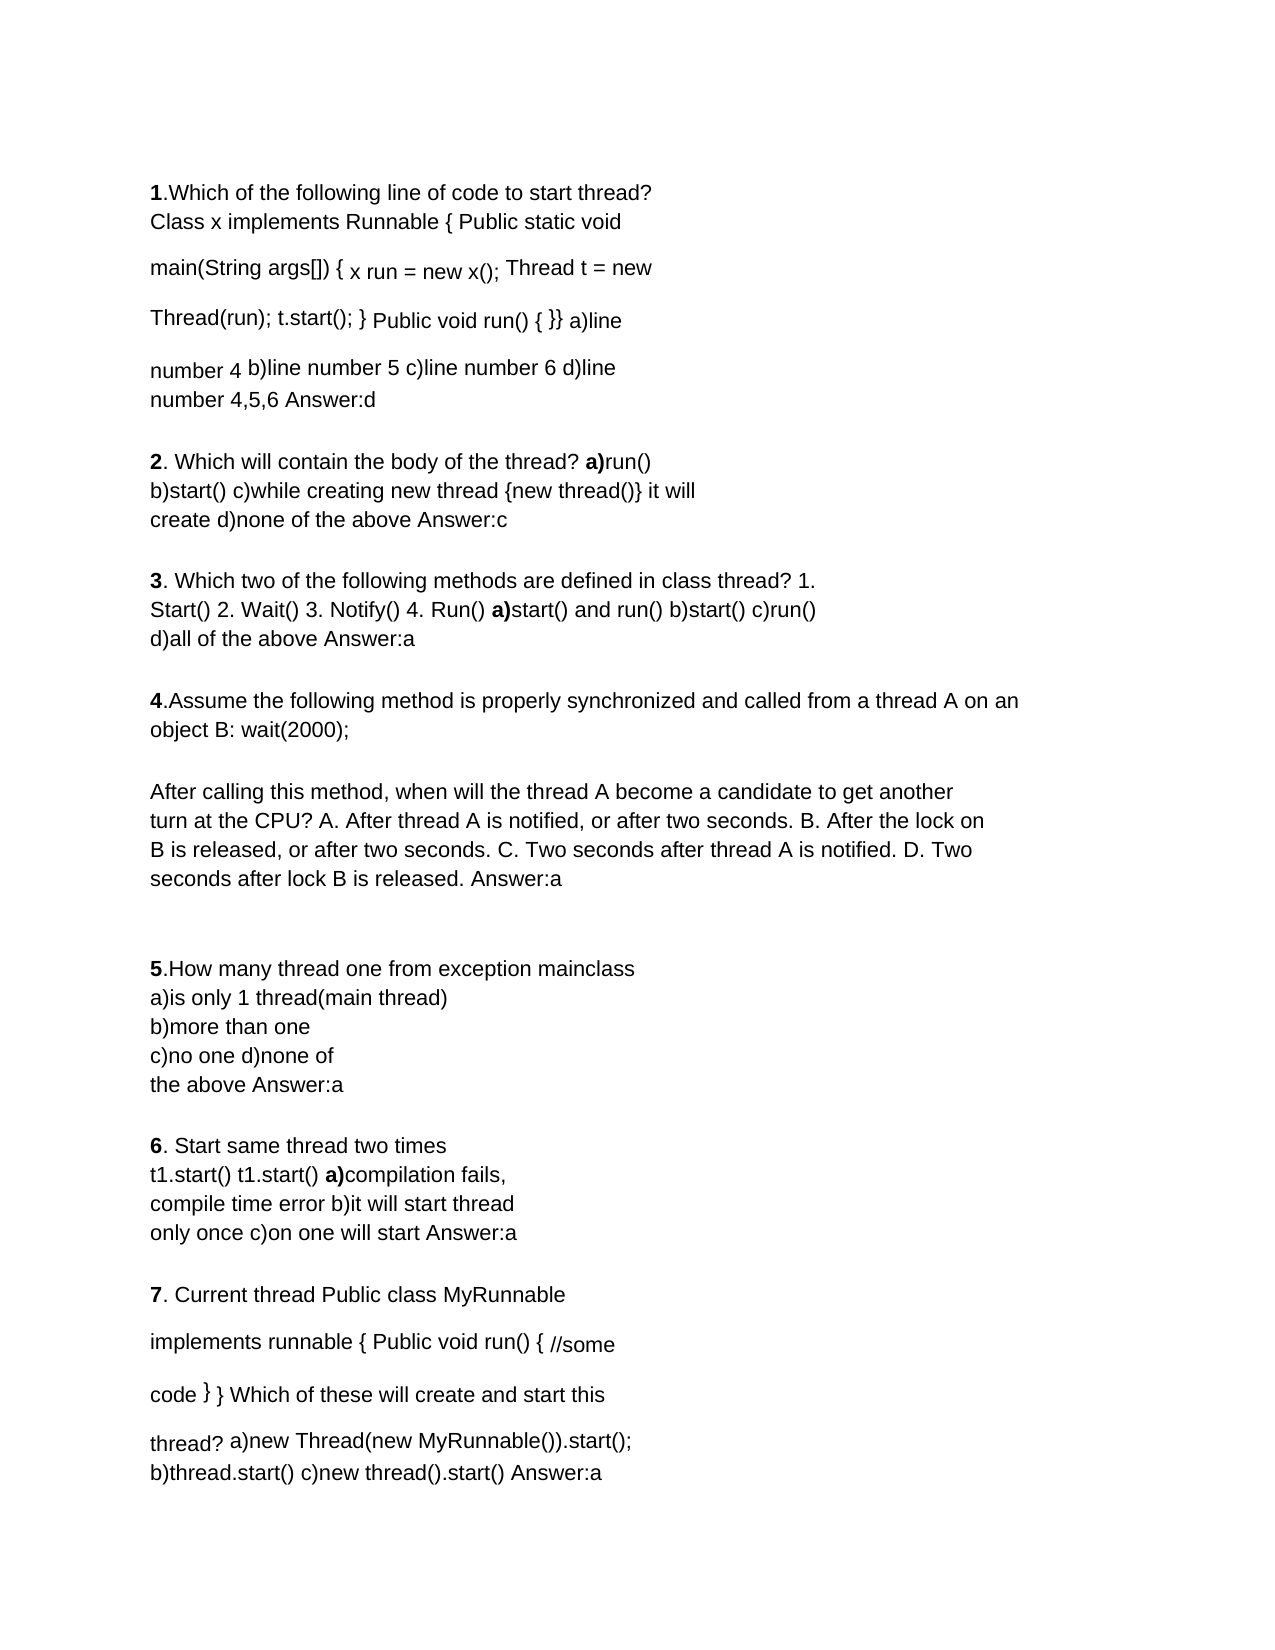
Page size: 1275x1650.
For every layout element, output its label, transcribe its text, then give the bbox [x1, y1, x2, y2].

text 1.Which of the following line of code to start thread? Class x implements Runnable { Public static void main(String args[]) { x run = new x(); Thread t = new Thread(run); t.start(); } Public void run() { }} a)line number 4 b)line number 5 c)line number 6 d)line number 4,5,6 Answer:d [150, 180, 676, 412]
text 3. Which two of the following methods are defined in class thread? 1. Start() 2. Wait() 3. Notify() 4. Run() a)start() and run() b)start() c)run() d)all of the above Answer:a [150, 568, 822, 651]
text 6. Start same thread two times t1.start() t1.start() a)compilation fails, compile time error b)it will start thread only once c)on one will start Answer:a [150, 1133, 529, 1246]
text 2. Which will contain the body of the thread? a)run() b)start() c)while creating new thread {new thread()} it will create d)none of the above Answer:c [150, 448, 704, 532]
text 4.Assume the following method is properly synchronized and called from a thread A on an object B: wait(2000); [150, 688, 1028, 742]
text After calling this method, when will the thread A become a candidate to get another turn at the CPU? A. After thread A is notified, or after two seconds. B. After the lock on B is released, or after two seconds. C. Two seconds after thread A is notified. D. Two seconds after lock B is released. Answer:a [150, 779, 992, 891]
text 7. Current thread Public class MyRunnable implements runnable { Public void run() { //some code } } Which of these will create and start this thread? a)new Thread(new MyRunnable()).start(); b)thread.start() c)new thread().start() Answer:a [150, 1282, 638, 1485]
text 5.How many thread one from exception mainclass a)is only 1 thread(main thread) [150, 956, 658, 1010]
text b)more than one c)no one d)none of the above Answer:a [150, 1014, 353, 1097]
